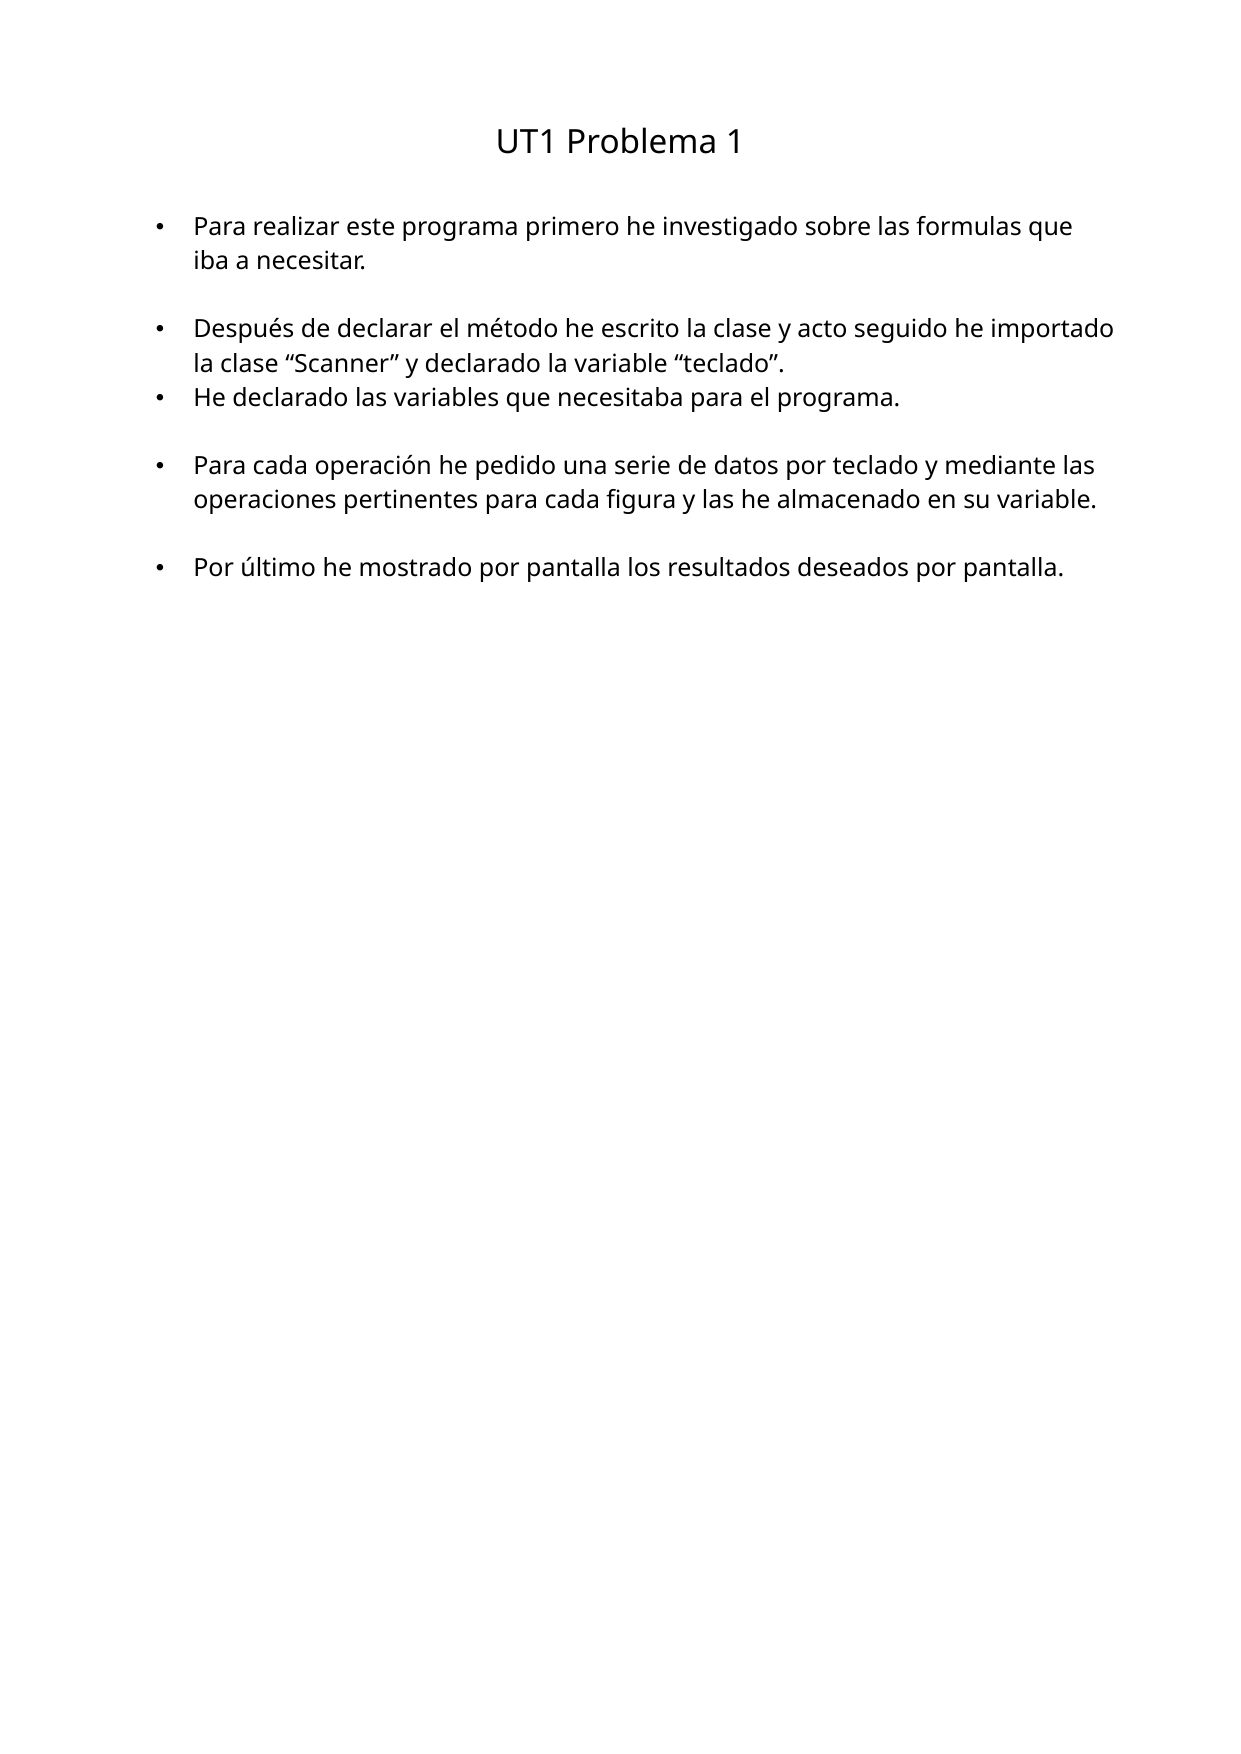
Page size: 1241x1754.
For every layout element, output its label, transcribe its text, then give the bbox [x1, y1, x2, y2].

list Para realizar este programa primero he investigado sobre las formulas que iba a necesitar. [156, 209, 1122, 277]
text UT1 Problema 1 [118, 118, 1122, 163]
list Después de declarar el método he escrito la clase y acto seguido he importado la clase “Scanner” y declarado la variable “teclado”. [156, 311, 1122, 379]
list Para cada operación he pedido una serie de datos por teclado y mediante las operaciones pertinentes para cada figura y las he almacenado en su variable. [156, 447, 1122, 516]
list He declarado las variables que necesitaba para el programa. [156, 379, 1122, 413]
list Por último he mostrado por pantalla los resultados deseados por pantalla. [156, 549, 1122, 584]
